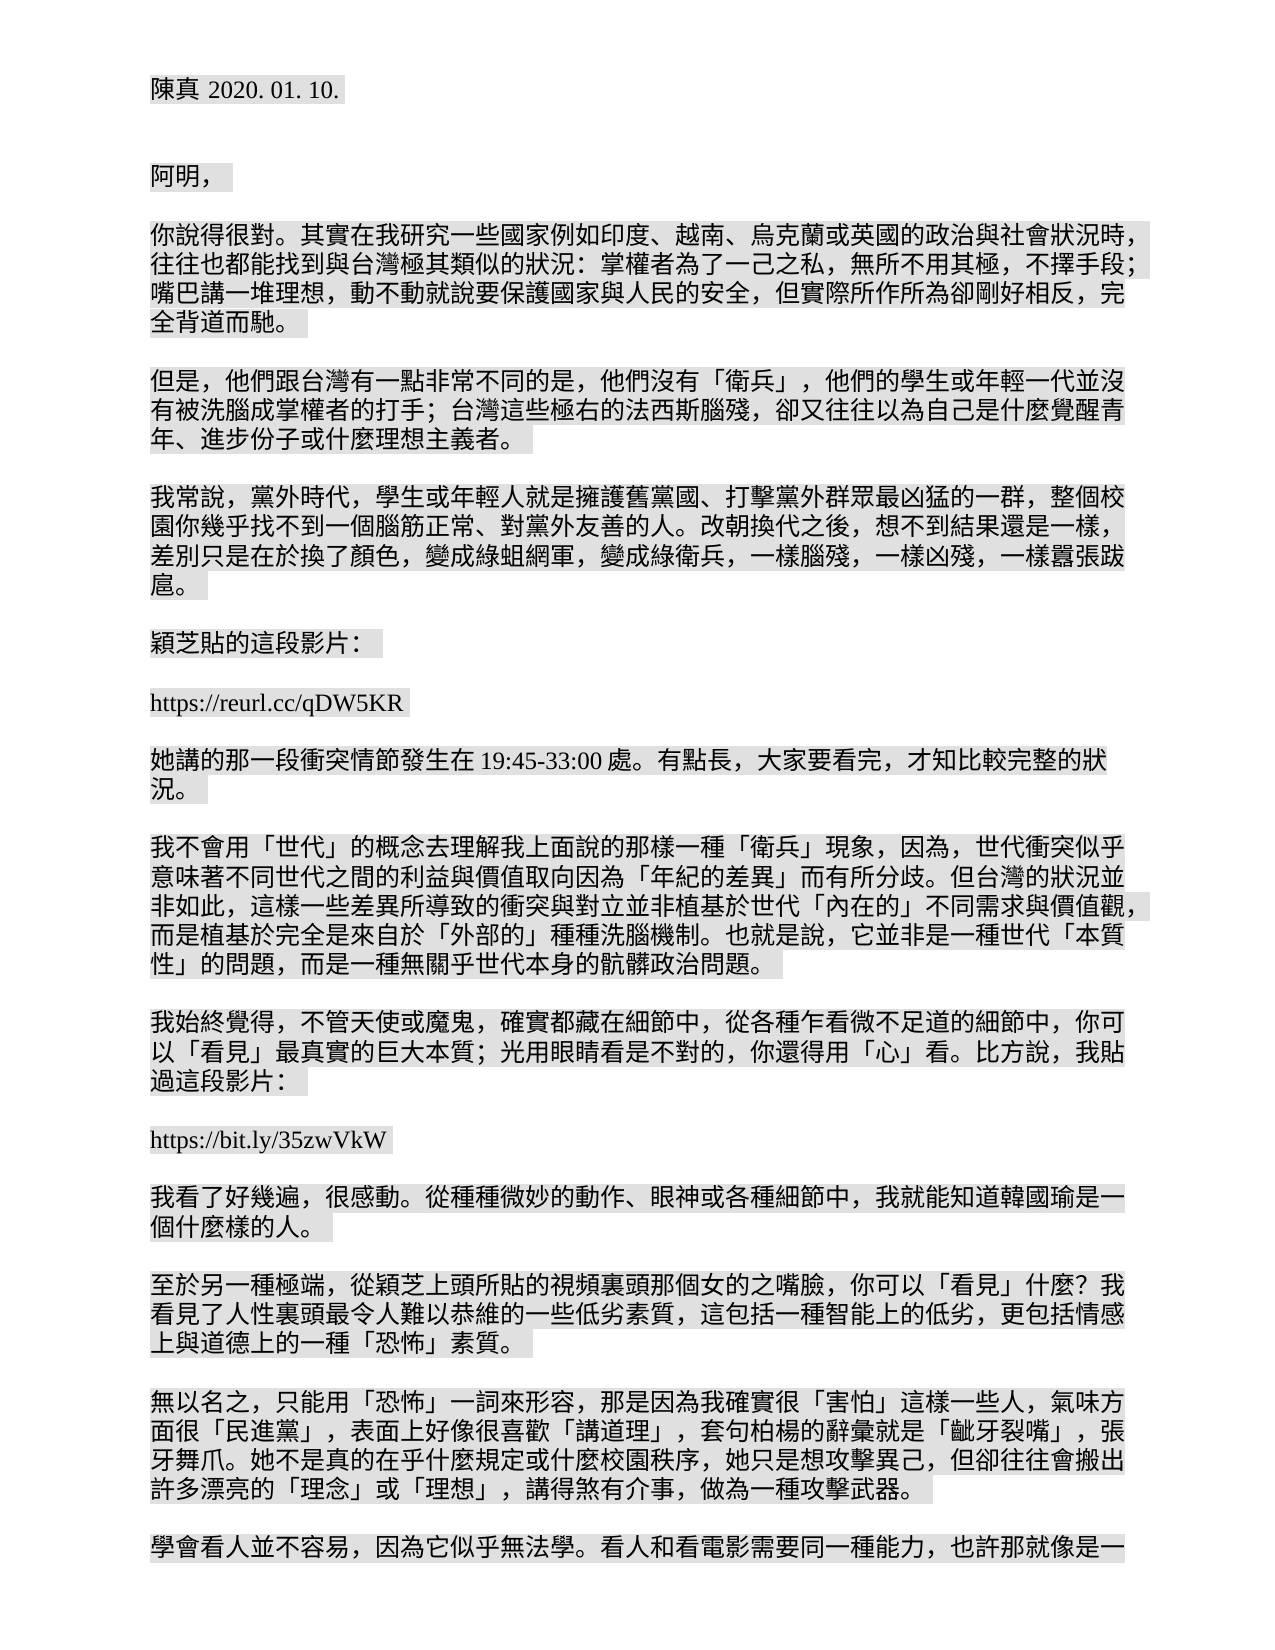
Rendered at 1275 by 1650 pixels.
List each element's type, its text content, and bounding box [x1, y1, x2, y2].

text 卡韓政變 (231)：詩能救世界 陳真 2020. 01. 10. 阿明， 你說得很對。其實在我研究一些國家例如印度、越南、烏克蘭或英國的政治與社會狀況時，往往也都能找到與台灣極其類似的狀況：掌權者為了一己之私，無所不用其極，不擇手段；嘴巴講一堆理想，動不動就說要保護國家與人民的安全，但實際所作所為卻剛好相反，完全背道而馳。 但是，他們跟台灣有一點非常不同的是，他們沒有「衛兵」，他們的學生或年輕一代並沒有被洗腦成掌權者的打手；台灣這些極右的法西斯腦殘，卻又往往以為自己是什麼覺醒青年、進步份子或什麼理想主義者。 我常說，黨外時代，學生或年輕人就是擁護舊黨國、打擊黨外群眾最凶猛的一群，整個校園你幾乎找不到一個腦筋正常、對黨外友善的人。改朝換代之後，想不到結果還是一樣，差別只是在於換了顏色，變成綠蛆網軍，變成綠衛兵，一樣腦殘，一樣凶殘，一樣囂張跋扈。 穎芝貼的這段影片： https://reurl.cc/qDW5KR 她講的那一段衝突情節發生在19:45-33:00處。有點長，大家要看完，才知比較完整的狀況。 我不會用「世代」的概念去理解我上面說的那樣一種「衛兵」現象，因為，世代衝突似乎意味著不同世代之間的利益與價值取向因為「年紀的差異」而有所分歧。但台灣的狀況並非如此，這樣一些差異所導致的衝突與對立並非植基於世代「內在的」不同需求與價值觀，而是植基於完全是來自於「外部的」種種洗腦機制。也就是說，它並非是一種世代「本質性」的問題，而是一種無關乎世代本身的骯髒政治問題。 我始終覺得，不管天使或魔鬼，確實都藏在細節中，從各種乍看微不足道的細節中，你可以「看見」最真實的巨大本質；光用眼睛看是不對的，你還得用「心」看。比方說，我貼過這段影片： https://bit.ly/35zwVkW 我看了好幾遍，很感動。從種種微妙的動作、眼神或各種細節中，我就能知道韓國瑜是一個什麼樣的人。 至於另一種極端，從穎芝上頭所貼的視頻裏頭那個女的之嘴臉，你可以「看見」什麼？我看見了人性裏頭最令人難以恭維的一些低劣素質，這包括一種智能上的低劣，更包括情感上與道德上的一種「恐怖」素質。 無以名之，只能用「恐怖」一詞來形容，那是因為我確實很「害怕」這樣一些人，氣味方面很「民進黨」，表面上好像很喜歡「講道理」，套句柏楊的辭彙就是「齜牙裂嘴」，張牙舞爪。她不是真的在乎什麼規定或什麼校園秩序，她只是想攻擊異己，但卻往往會搬出許多漂亮的「理念」或「理想」，講得煞有介事，做為一種攻擊武器。 學會看人並不容易，因為它似乎無法學。看人和看電影需要同一種能力，也許那就像是一種藝術天賦，讓你足以精準地看出善惡美醜的深刻與微妙。我沒有藝術創造能力，卻有很好的鑑賞能力。我覺得我似乎能夠在短短幾秒鐘內看出一個人的「本性」或「本質」。 前些天，我和學姊經過住家附近一家佈置得美侖美奐的畫室，招牌上寫著「兒童班招生」，於是我們就進去想問問兒童繪畫班的狀況，好讓小韓粉透過學畫，看能不能學習靜下心來，別那麼「活潑」。 可是，當我們一開門看見畫室主人也就是教繪畫的那位老師時，差不多在三秒鐘內，我就「嚇壞了」，只差沒有嚇得屁滾尿流，很可怕的一個人，是個年輕女生，但就是很可怕，用我的話來說就是個人渣。 也許你會納悶，哪一點像個人渣？我說不上來，但我能「看見」。學姊顯然也「看見」了，於是我們兩個可以說是幾分鐘內就馬上踉蹌而逃，奪門而出。事後幾天，我都還「心有餘悸」。我跟學姊開玩笑說我「心靈受到嚴重的創傷」。 人的好壞與善惡，並不是看他的表面行為，更不是看他有沒有前科。反倒是人渣幾乎都沒有前科，不但沒有，說不定還得過許多獎呢。你看，人渣黨及其尾巴黨那些人渣，哪個有前科？絕大多數應該都沒有，而且說不定還是形象「清新」的所謂「俊男美女」呢。但是，如果你會看人，你就能看見他們醜陋不堪的真實樣貌。 把「看見」講得太唯心倒也不恰當，它似乎還是有著某種軌跡可循，其中一個就是「心機」。比方說你看，郭、柯、宋三人和韓國瑜有什麼根本上的不同？其中之一就是心機。前三人都是政治老千，頭腦簡單卻心思極端複雜，機關算盡，感覺就像身上一直揹著算盤似的，對人事物缺乏真實感情，缺乏虔誠；每天腦子想的就是「我能撈到什麼好處」。 這三人如果來到我面前，我肯定會馬上「嚇壞了」，就像獵物看到獵人那樣，馬上踉蹌而逃，因為我始終不知道怎麼面對老千。 回到前面所說，「看人和看電影需要同一種能力」，因此，面對鋪天蓋地的洗腦，什麼樣的人比較有可能倖免於難？講「聰慧」也許太籠統，精確來說，我覺得所需要的依然是這樣一種美學鑑賞能力。當然，這裏頭已經包含了理性上的所謂「智商」。 我們常說，詩能救世界。蘇古諾夫和杜斯妥也夫斯基都有著這樣一種信仰。俄羅斯普丁總統協助尋找資金由蘇古諾夫導演的「浮士德」，在威尼斯獲得首獎時，普丁打電話來道賀，蘇古諾夫在電話中就是告訴普丁「詩能救世界」這樣一個道理，要他多多重視「文化」。 可是，詩要怎麼救世界呢？你不可能幫腦殘們一一解答一千萬個謊言，你只能想辦法看有沒有可能讓他自己具有這樣一種鑑賞能力，讓他足以判斷美醜善惡，而不會輕易為人所惑。 身邊有位護士很不屑韓國瑜，說他是草包，但她卻是屎袋力量的粉絲。我聽了，感到很不可思議，難以置信，這是眼睛被屎糊到嗎？那種感覺就好像有人說孫悟空是草包，而豬八戒和牛魔王是她的英雄偶像一樣。 [150, 75, 1125, 1563]
